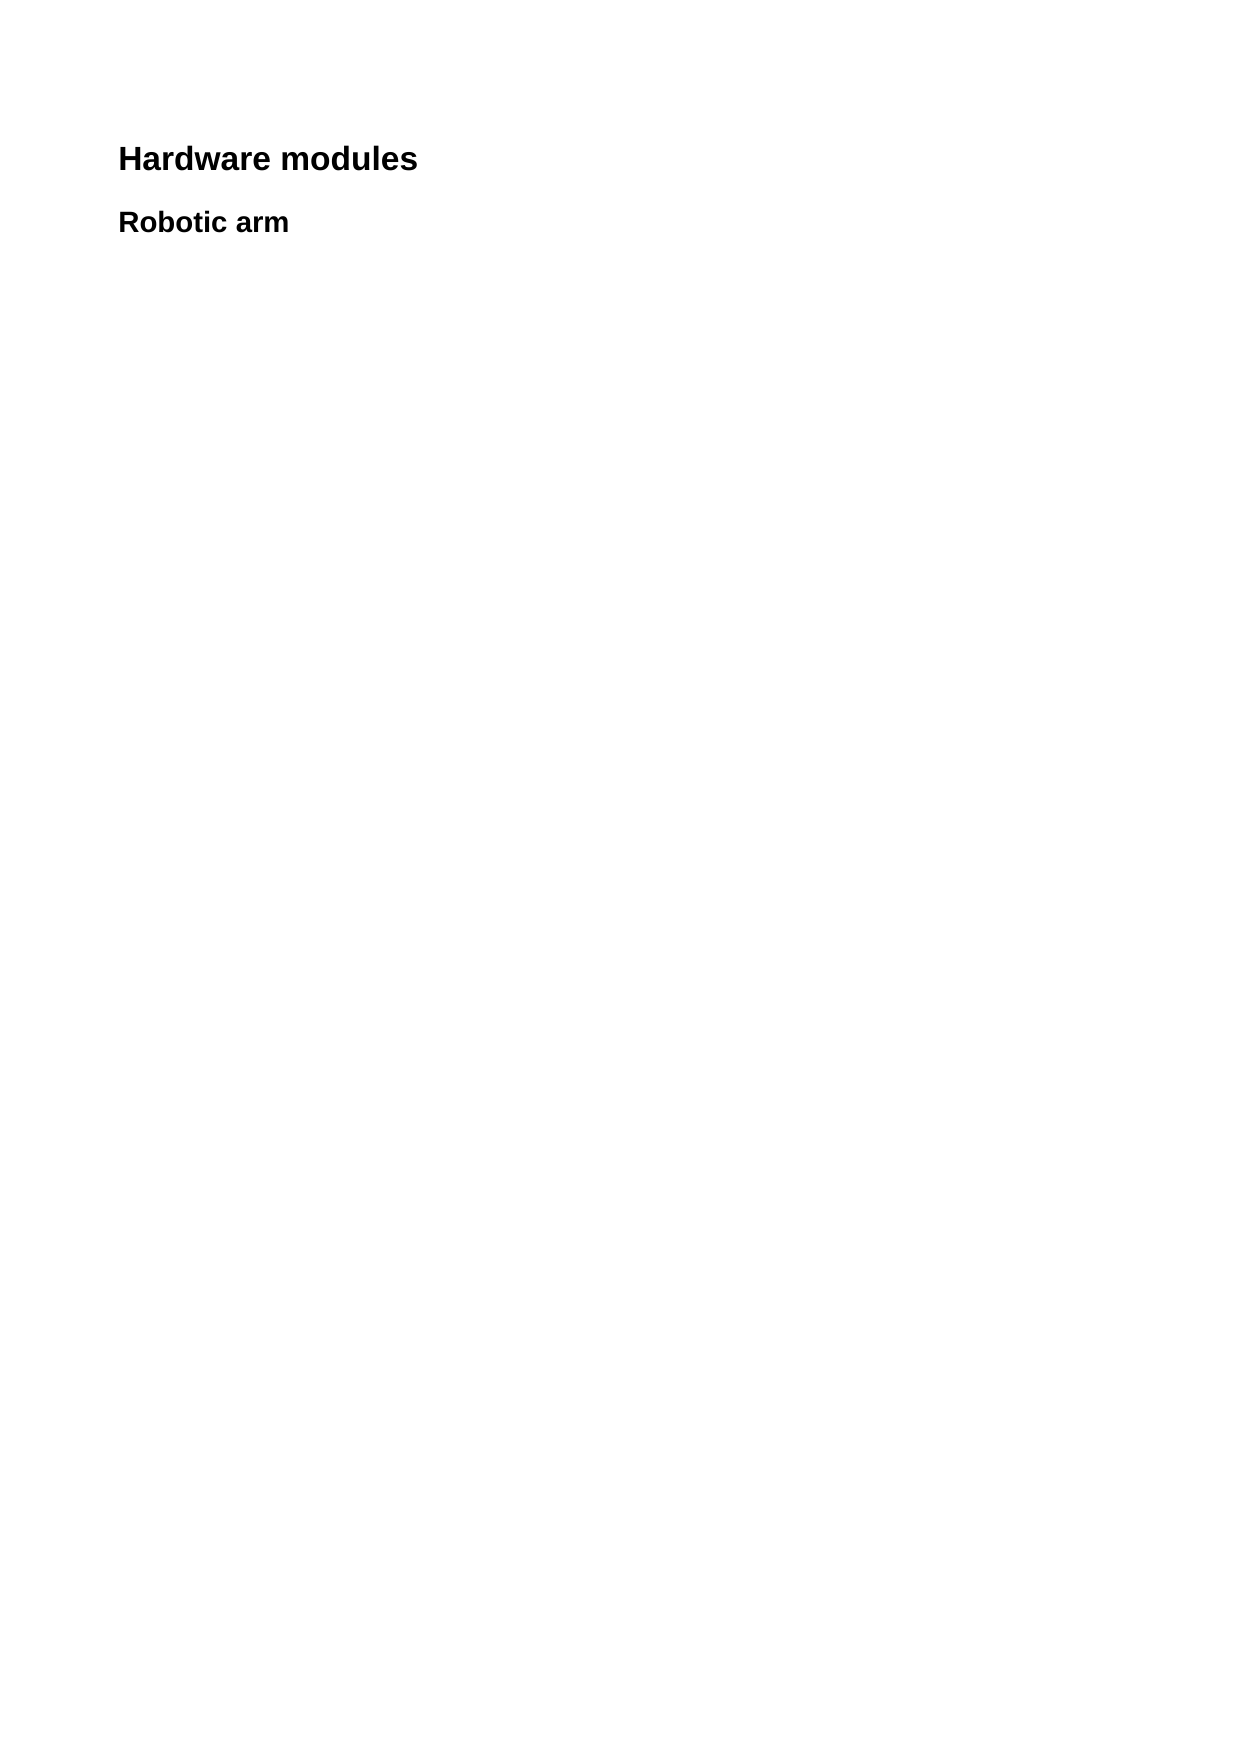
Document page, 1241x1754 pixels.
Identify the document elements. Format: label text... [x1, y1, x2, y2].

subtitle Robotic arm [118, 205, 1122, 238]
subtitle Hardware modules [118, 139, 1122, 178]
